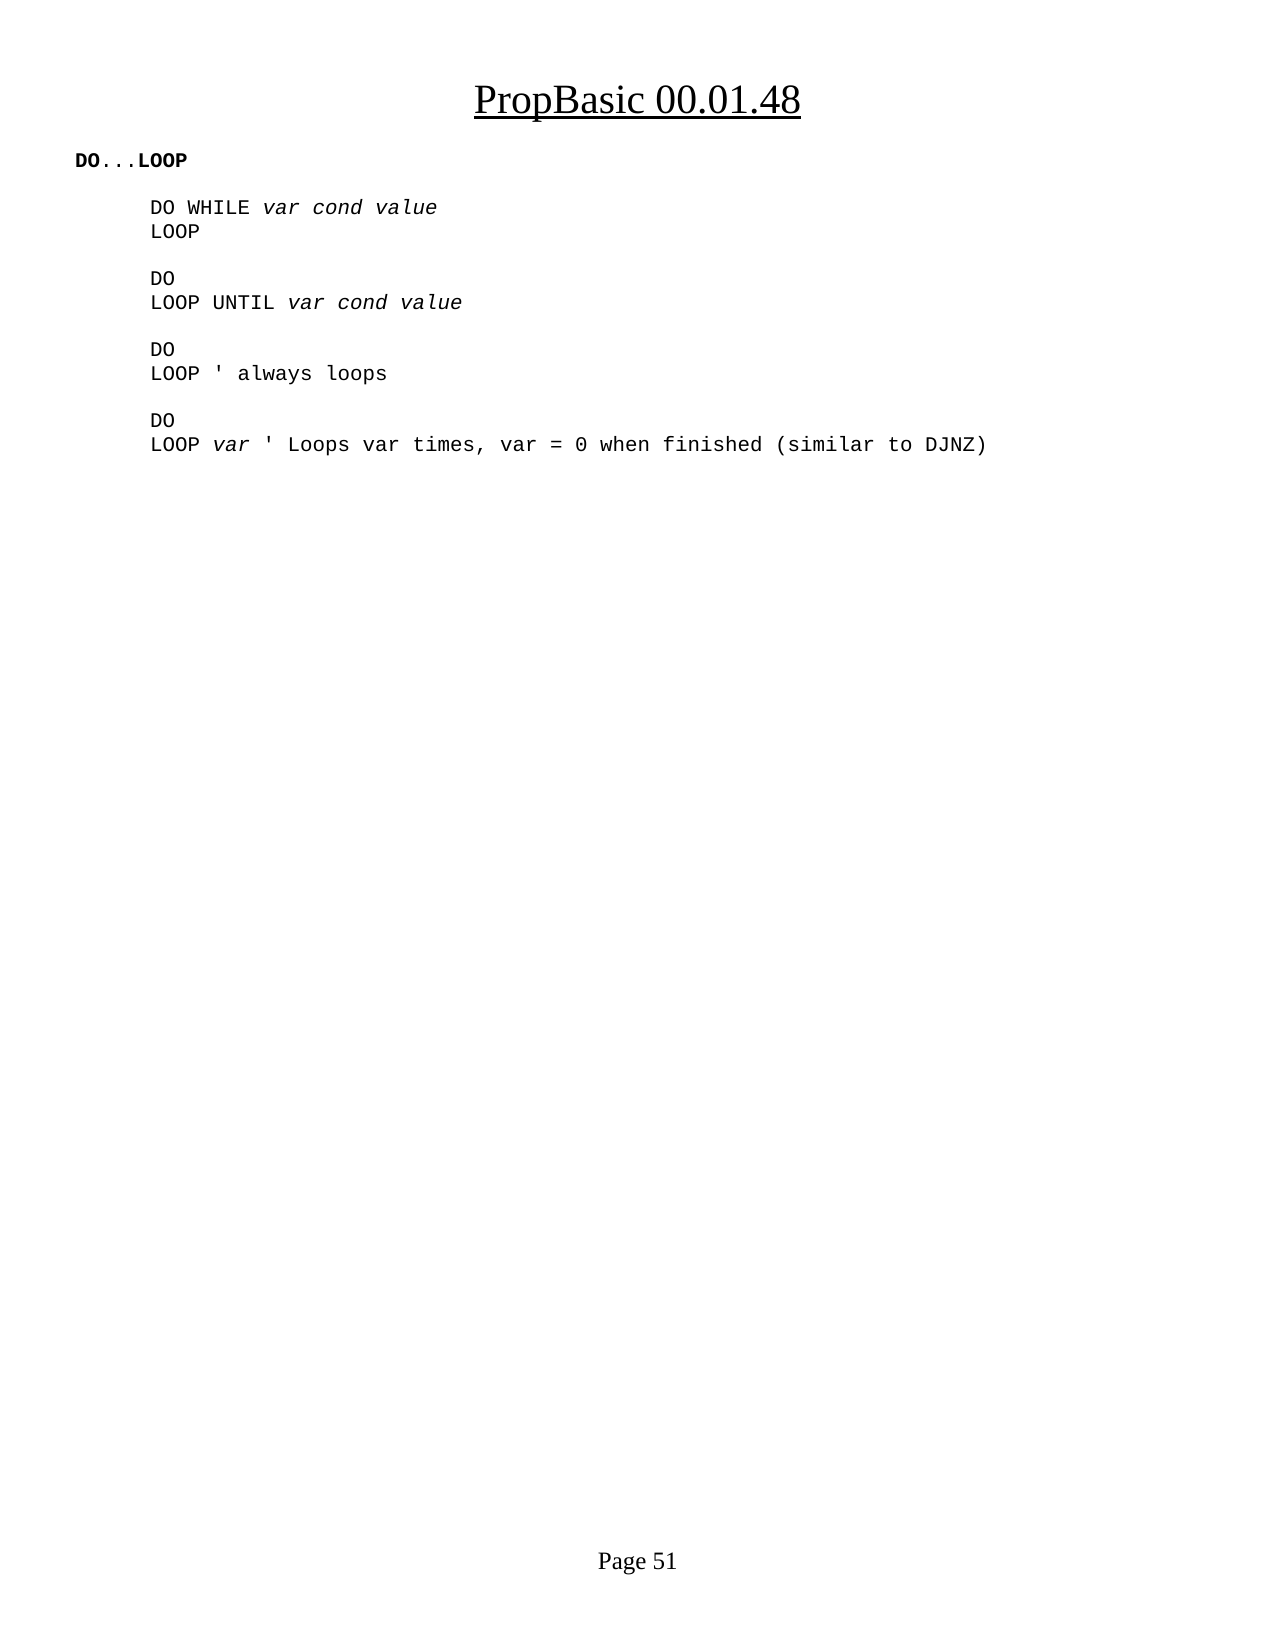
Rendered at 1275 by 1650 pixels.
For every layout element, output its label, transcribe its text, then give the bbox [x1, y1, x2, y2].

text LOOP [75, 221, 1200, 244]
text LOOP var ' Loops var times, var = 0 when finished (similar to DJNZ) [75, 434, 1200, 457]
text DO [75, 410, 1200, 434]
text DO WHILE var cond value [75, 197, 1200, 221]
text LOOP UNTIL var cond value [75, 292, 1200, 316]
text LOOP ' always loops [75, 363, 1200, 386]
text DO [75, 339, 1200, 363]
text DO [75, 268, 1200, 292]
text DO...LOOP [75, 150, 1200, 174]
